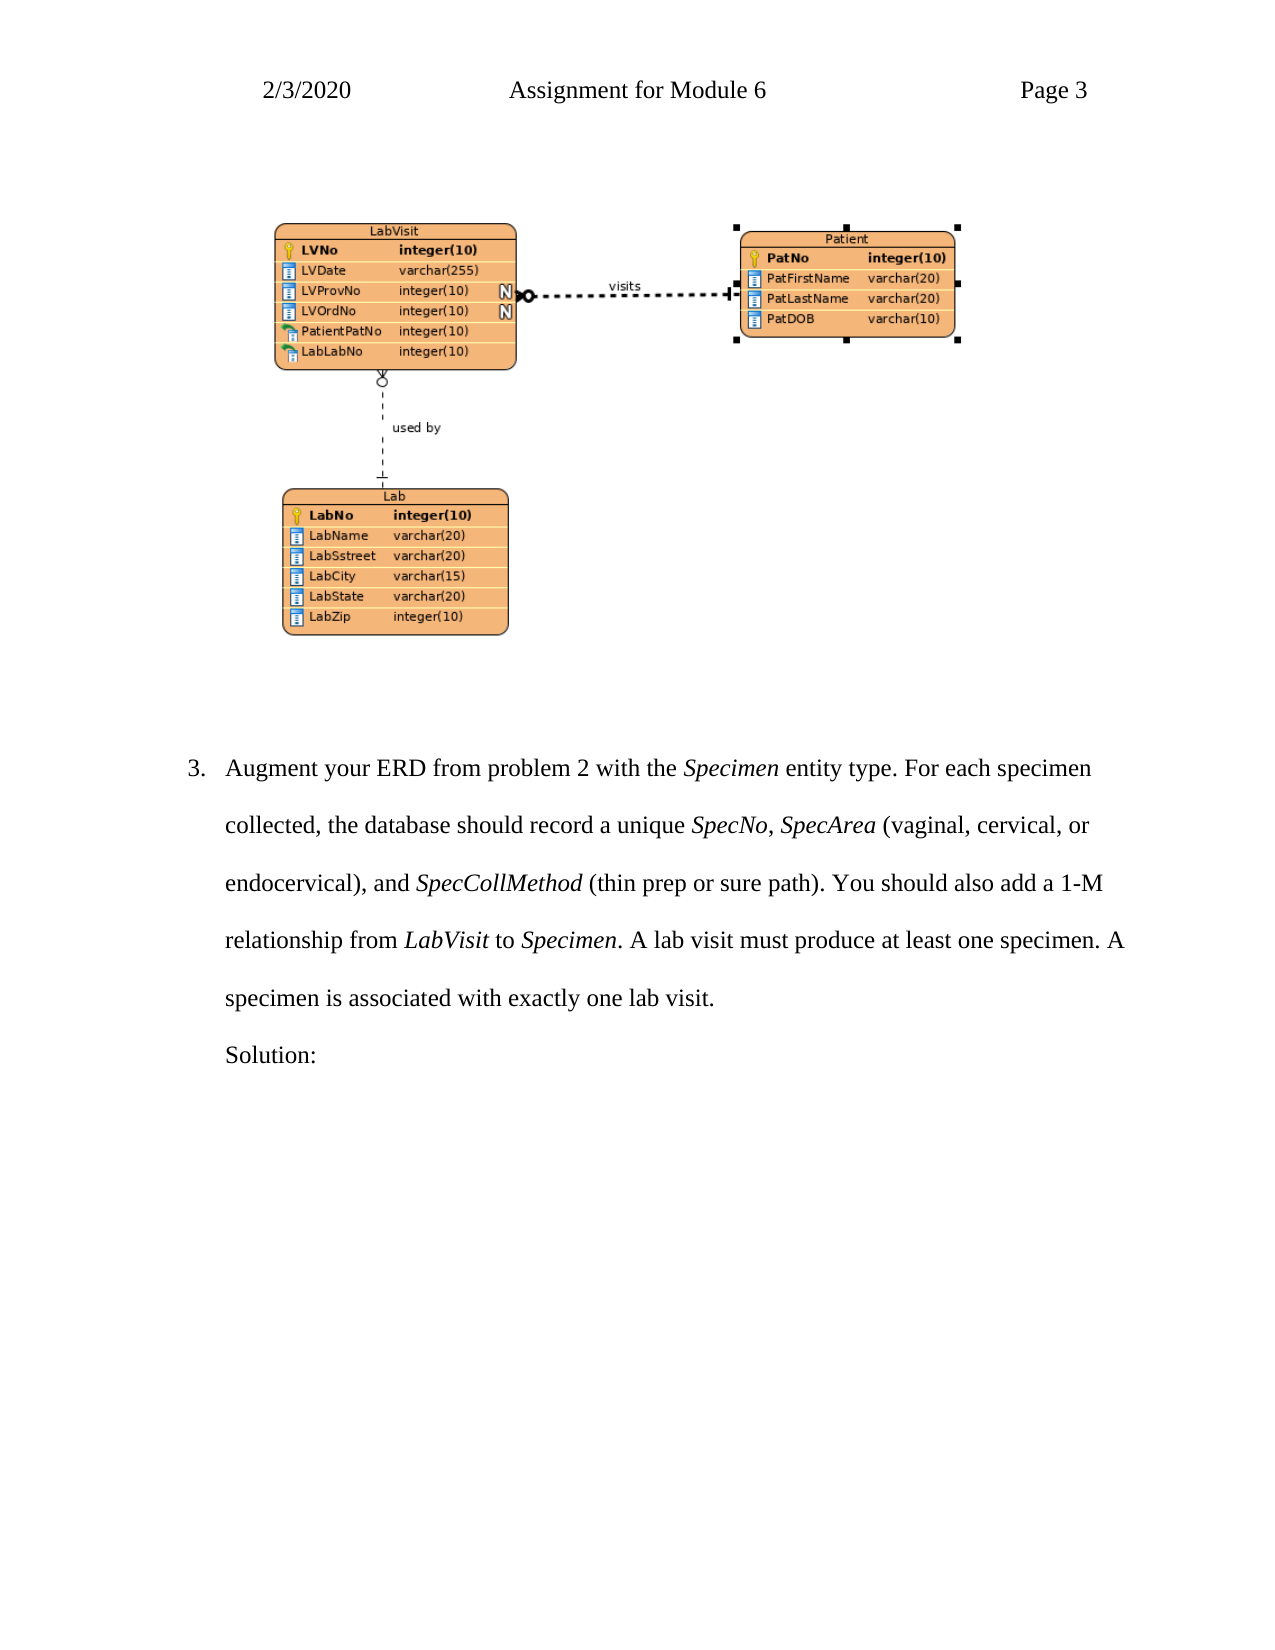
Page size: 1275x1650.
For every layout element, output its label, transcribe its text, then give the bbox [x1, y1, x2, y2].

picture [187, 150, 1163, 667]
list Solution: [187, 1040, 1162, 1069]
list Augment your ERD from problem 2 with the Specimen entity type. For each specimen collected, the database should record a unique SpecNo, SpecArea (vaginal, cervical, or endocervical), and SpecCollMethod (thin prep or sure path). You should also add a 1-M relationship from LabVisit to Specimen. A lab visit must produce at least one specimen. A specimen is associated with exactly one lab visit. [187, 753, 1162, 1012]
